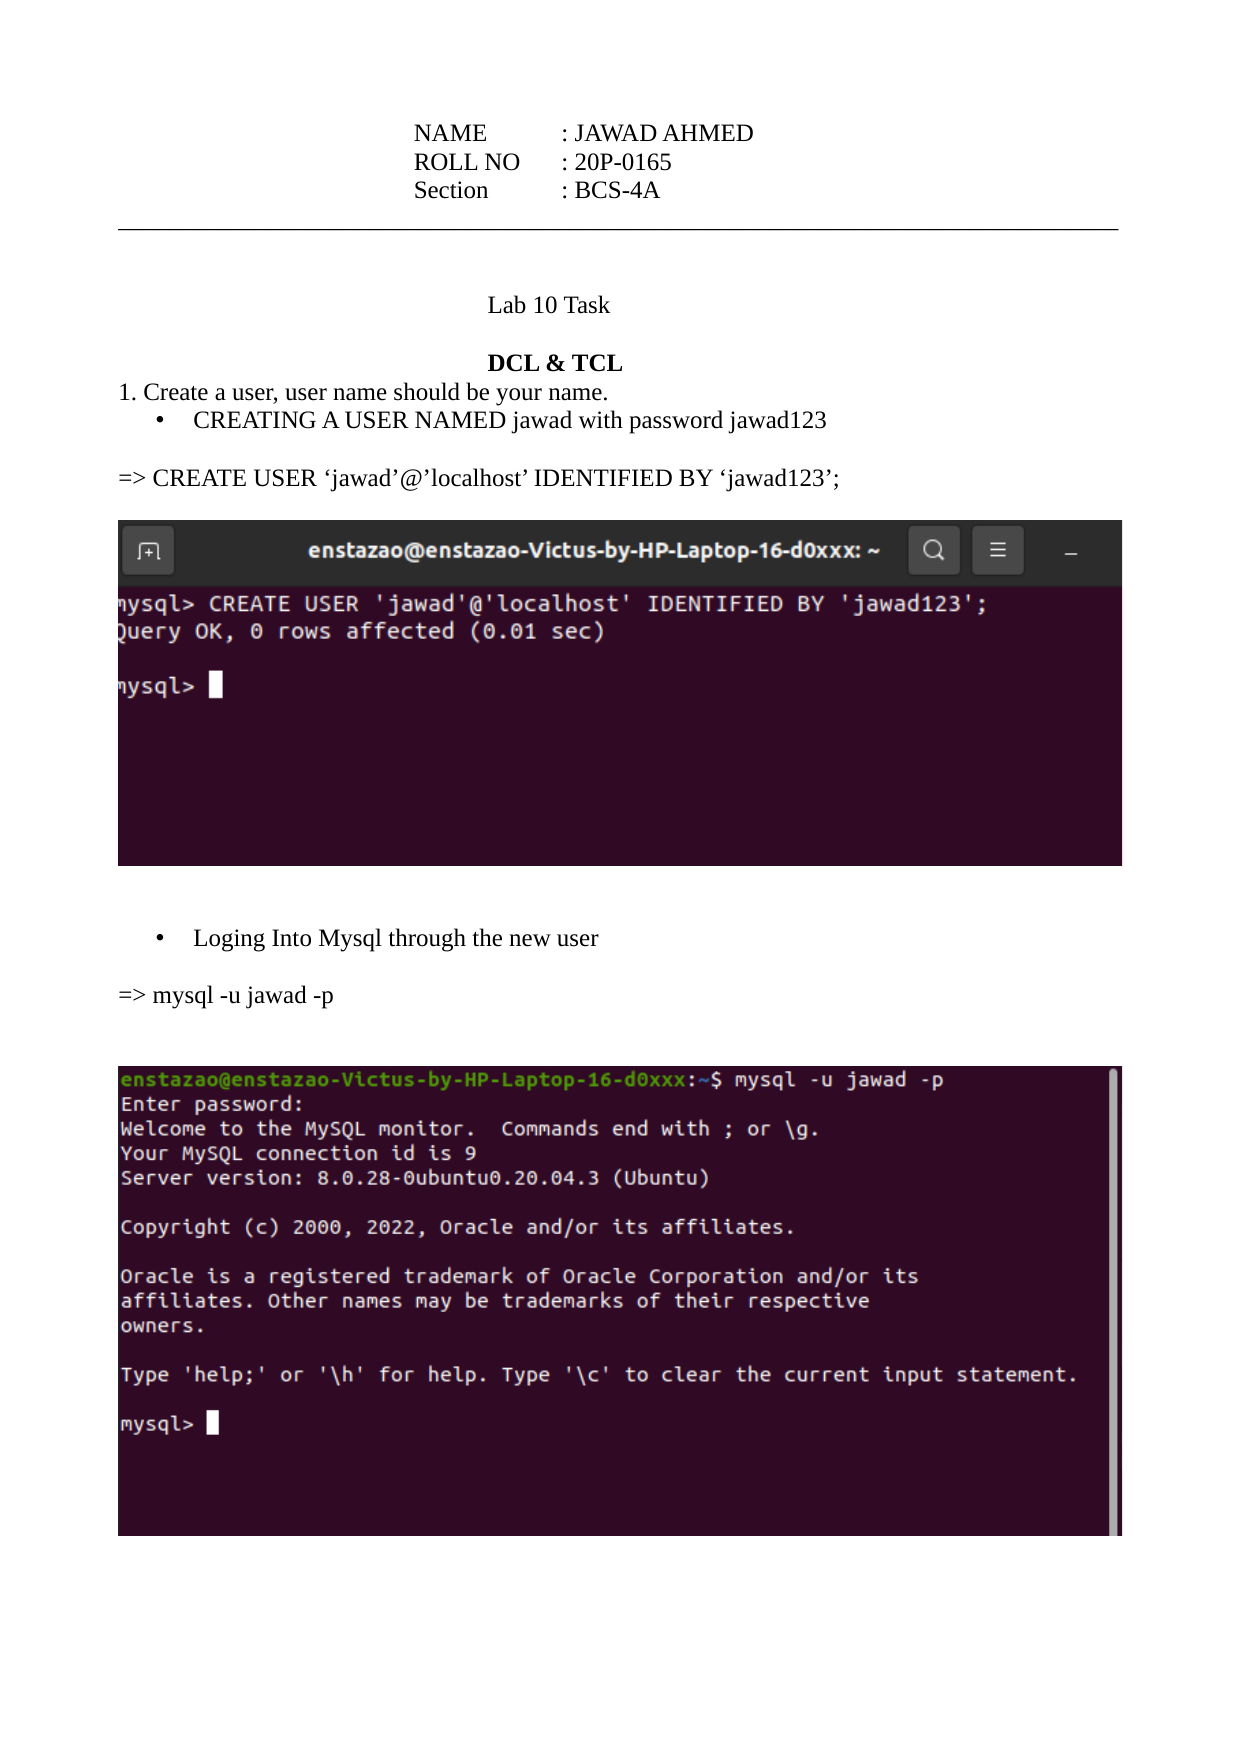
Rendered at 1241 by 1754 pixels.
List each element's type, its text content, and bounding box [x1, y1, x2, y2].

list Loging Into Mysql through the new user [156, 923, 1122, 952]
text => CREATE USER ‘jawad’@’localhost’ IDENTIFIED BY ‘jawad123’; [118, 463, 1122, 492]
picture [118, 520, 1123, 866]
text 1. Create a user, user name should be your name. [118, 377, 1122, 406]
text ROLL NO : 20P-0165 [118, 147, 1122, 176]
text DCL & TCL [118, 348, 1122, 377]
text => mysql -u jawad -p [118, 980, 1122, 1009]
list CREATING A USER NAMED jawad with password jawad123 [156, 406, 1122, 434]
text Lab 10 Task [118, 291, 1122, 319]
picture [118, 1066, 1123, 1536]
text NAME : JAWAD AHMED [118, 118, 1122, 147]
text ________________________________________________________________________________ [118, 204, 1122, 233]
text Section : BCS-4A [118, 176, 1122, 204]
